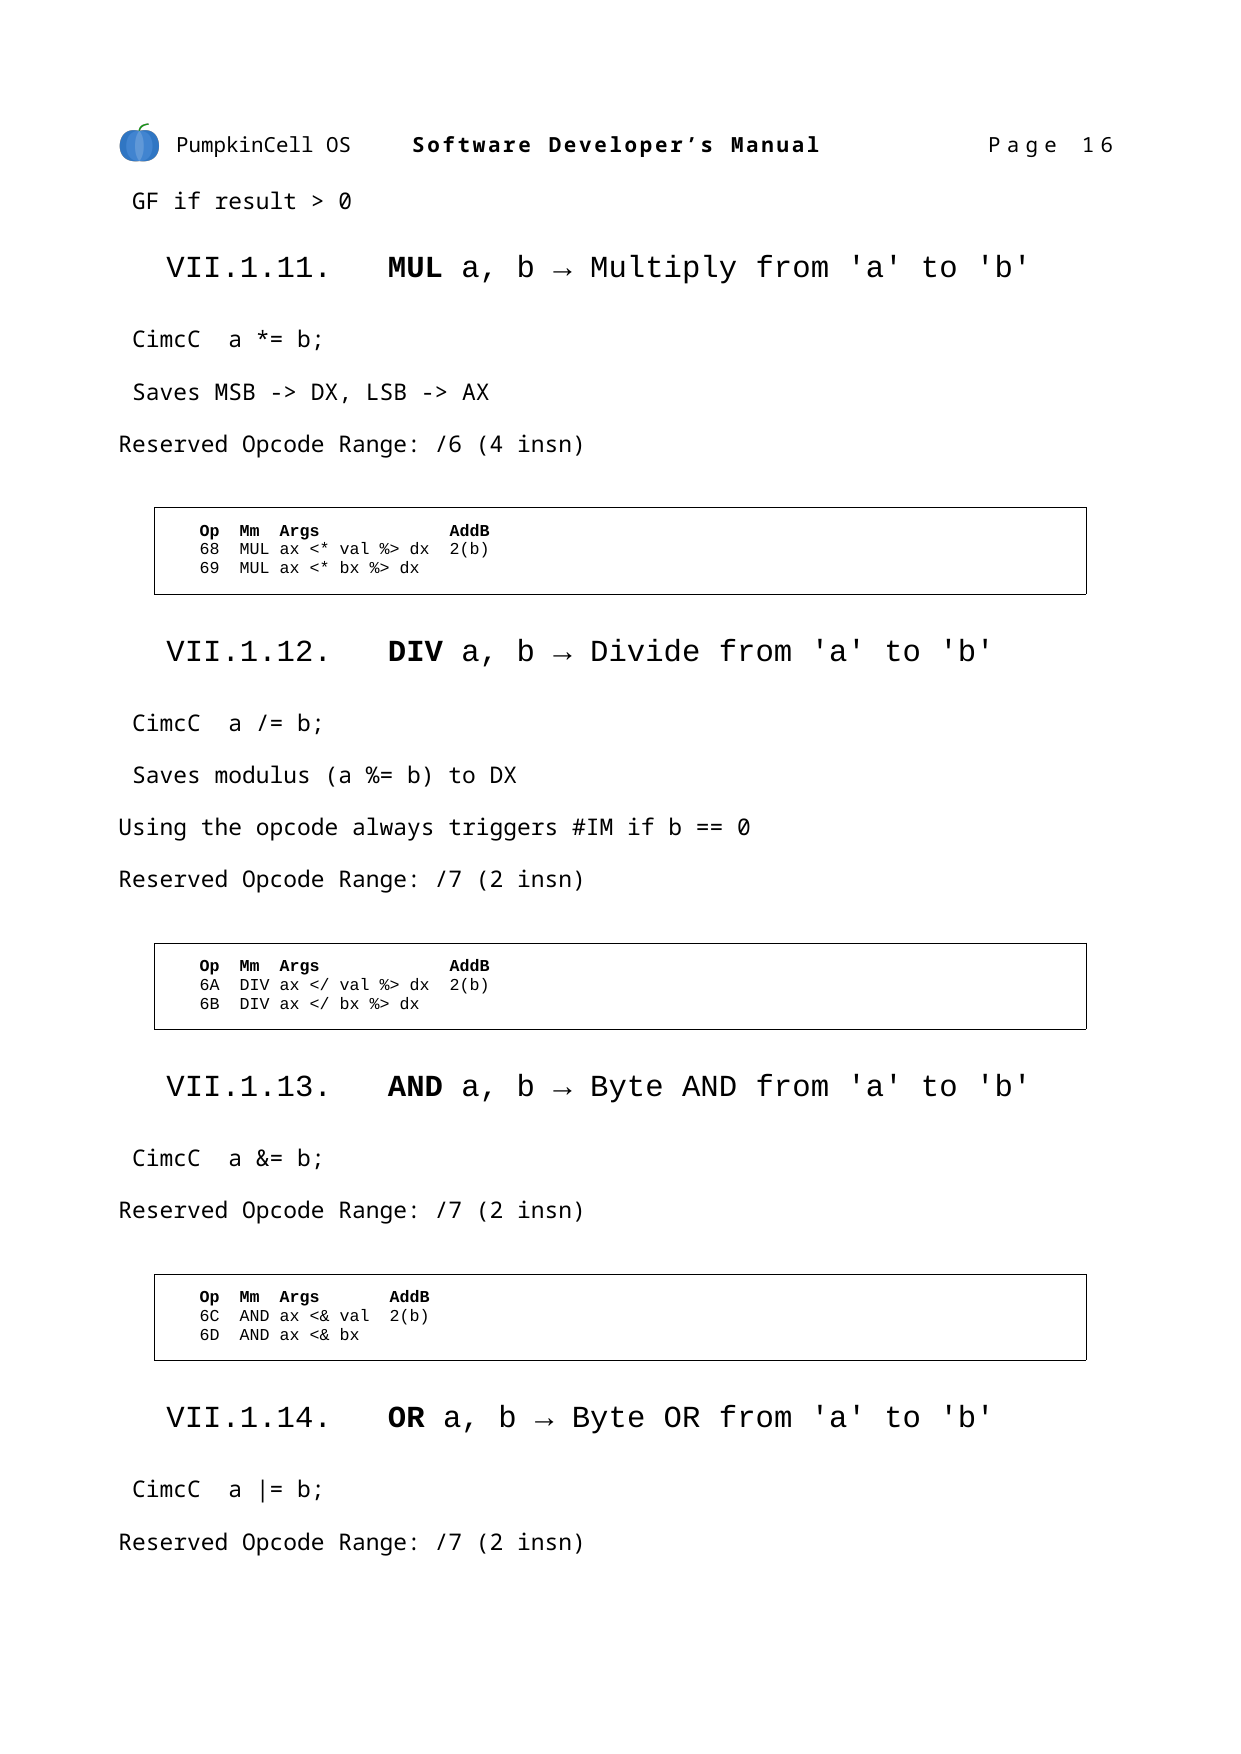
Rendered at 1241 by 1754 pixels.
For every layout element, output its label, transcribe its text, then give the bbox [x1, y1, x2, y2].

text CimcC a /= b; [118, 706, 1122, 738]
subtitle DIV a, b → Divide from 'a' to 'b' [166, 636, 1122, 670]
subtitle MUL a, b → Multiply from 'a' to 'b' [166, 252, 1122, 287]
text Reserved Opcode Range: /7 (2 insn) [118, 1525, 1122, 1557]
text 6C AND ax <& val 2(b) [155, 1292, 1086, 1311]
text 6D AND ax <& bx [155, 1311, 1086, 1360]
subtitle OR a, b → Byte OR from 'a' to 'b' [166, 1402, 1122, 1437]
text CimcC a |= b; [118, 1473, 1122, 1504]
subtitle AND a, b → Byte AND from 'a' to 'b' [166, 1071, 1122, 1106]
text Saves modulus (a %= b) to DX [118, 759, 1122, 790]
picture [115, 118, 164, 167]
text Reserved Opcode Range: /7 (2 insn) [118, 863, 1122, 894]
text 6A DIV ax </ val %> dx 2(b) [155, 961, 1086, 980]
text Reserved Opcode Range: /6 (4 insn) [118, 428, 1122, 459]
text Saves MSB -> DX, LSB -> AX [118, 375, 1122, 407]
text 6B DIV ax </ bx %> dx [155, 980, 1086, 1029]
text CimcC a &= b; [118, 1142, 1122, 1173]
text Op Mm Args AddB [155, 1275, 1086, 1292]
text GF if result > 0 [118, 185, 1122, 216]
text Reserved Opcode Range: /7 (2 insn) [118, 1194, 1122, 1226]
text 68 MUL ax <* val %> dx 2(b) [155, 526, 1086, 545]
text Using the opcode always triggers #IM if b == 0 [118, 811, 1122, 842]
text CimcC a *= b; [118, 323, 1122, 354]
text Op Mm Args AddB [155, 944, 1086, 961]
text Op Mm Args AddB [155, 508, 1086, 526]
text 69 MUL ax <* bx %> dx [155, 545, 1086, 594]
